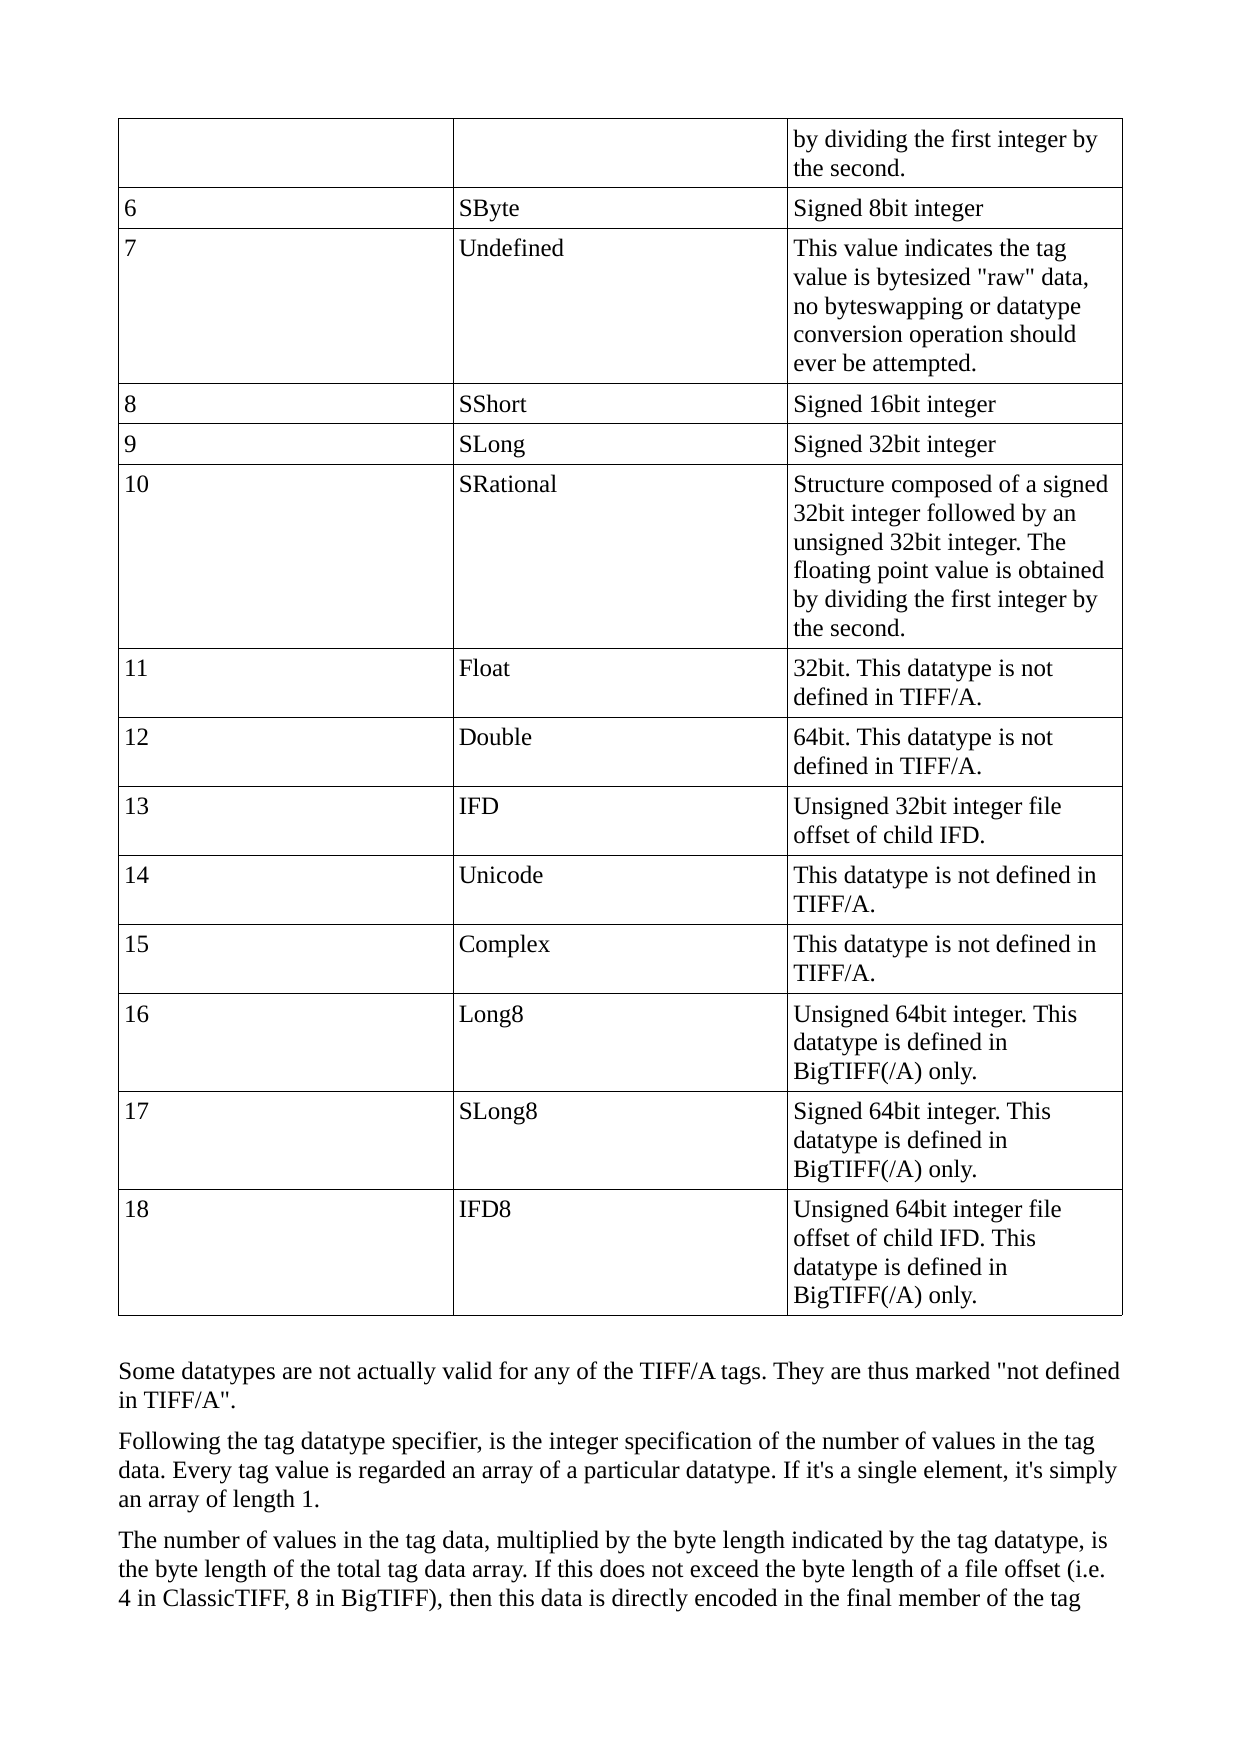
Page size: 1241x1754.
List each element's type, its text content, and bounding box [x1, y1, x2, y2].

table_cell Unicode [454, 856, 787, 924]
table_cell Structure composed of a signed 32bit integer followed by an unsigned 32bit integer. The floating point value is obtained by dividing the first integer by the second. [788, 465, 1122, 647]
table_cell Unsigned 64bit integer. This datatype is defined in BigTIFF(/A) only. [788, 994, 1122, 1091]
table_cell This value indicates the tag value is bytesized "raw" data, no byteswapping or datatype conversion operation should ever be attempted. [788, 229, 1122, 383]
table_cell IFD [454, 787, 787, 855]
table_cell 16 [119, 994, 453, 1091]
table_cell Float [454, 649, 787, 717]
table_cell [119, 119, 453, 187]
table_cell [454, 119, 787, 187]
table_cell Undefined [454, 229, 787, 383]
table_cell 15 [119, 925, 453, 993]
table_cell SLong [454, 424, 787, 463]
text Some datatypes are not actually valid for any of the TIFF/A tags. They are thus marked "not defined in TIFF/A". [118, 1356, 1122, 1414]
table_cell 17 [119, 1092, 453, 1188]
table_cell 6 [119, 188, 453, 227]
table_cell Unsigned 64bit integer file offset of child IFD. This datatype is defined in BigTIFF(/A) only. [788, 1190, 1122, 1315]
table_cell Unsigned 32bit integer file offset of child IFD. [788, 787, 1122, 855]
table_cell Signed 32bit integer [788, 424, 1122, 463]
table_cell This datatype is not defined in TIFF/A. [788, 856, 1122, 924]
table_cell SByte [454, 188, 787, 227]
text The number of values in the tag data, multiplied by the byte length indicated by the tag datatype, is the byte length of the total tag data array. If this does not exceed the byte length of a file offset (i.e. 4 in ClassicTIFF, 8 in BigTIFF), then this data is directly encoded in the final member of the tag [118, 1525, 1122, 1611]
table_cell 13 [119, 787, 453, 855]
table_cell Signed 64bit integer. This datatype is defined in BigTIFF(/A) only. [788, 1092, 1122, 1188]
table_cell 12 [119, 718, 453, 786]
table_cell 14 [119, 856, 453, 924]
table_cell 9 [119, 424, 453, 463]
text Following the tag datatype specifier, is the integer specification of the number of values in the tag data. Every tag value is regarded an array of a particular datatype. If it's a single element, it's simply an array of length 1. [118, 1426, 1122, 1513]
table_cell by dividing the first integer by the second. [788, 119, 1122, 187]
table_cell 10 [119, 465, 453, 647]
table_cell Signed 16bit integer [788, 384, 1122, 423]
table_cell 64bit. This datatype is not defined in TIFF/A. [788, 718, 1122, 786]
table_cell Long8 [454, 994, 787, 1091]
table_cell 32bit. This datatype is not defined in TIFF/A. [788, 649, 1122, 717]
table_cell IFD8 [454, 1190, 787, 1315]
table_cell 18 [119, 1190, 453, 1315]
table_cell 11 [119, 649, 453, 717]
table_cell This datatype is not defined in TIFF/A. [788, 925, 1122, 993]
table_cell 8 [119, 384, 453, 423]
table_cell SLong8 [454, 1092, 787, 1188]
table_cell 7 [119, 229, 453, 383]
table_cell SRational [454, 465, 787, 647]
table_cell Signed 8bit integer [788, 188, 1122, 227]
table_cell SShort [454, 384, 787, 423]
table_cell Double [454, 718, 787, 786]
table_cell Complex [454, 925, 787, 993]
